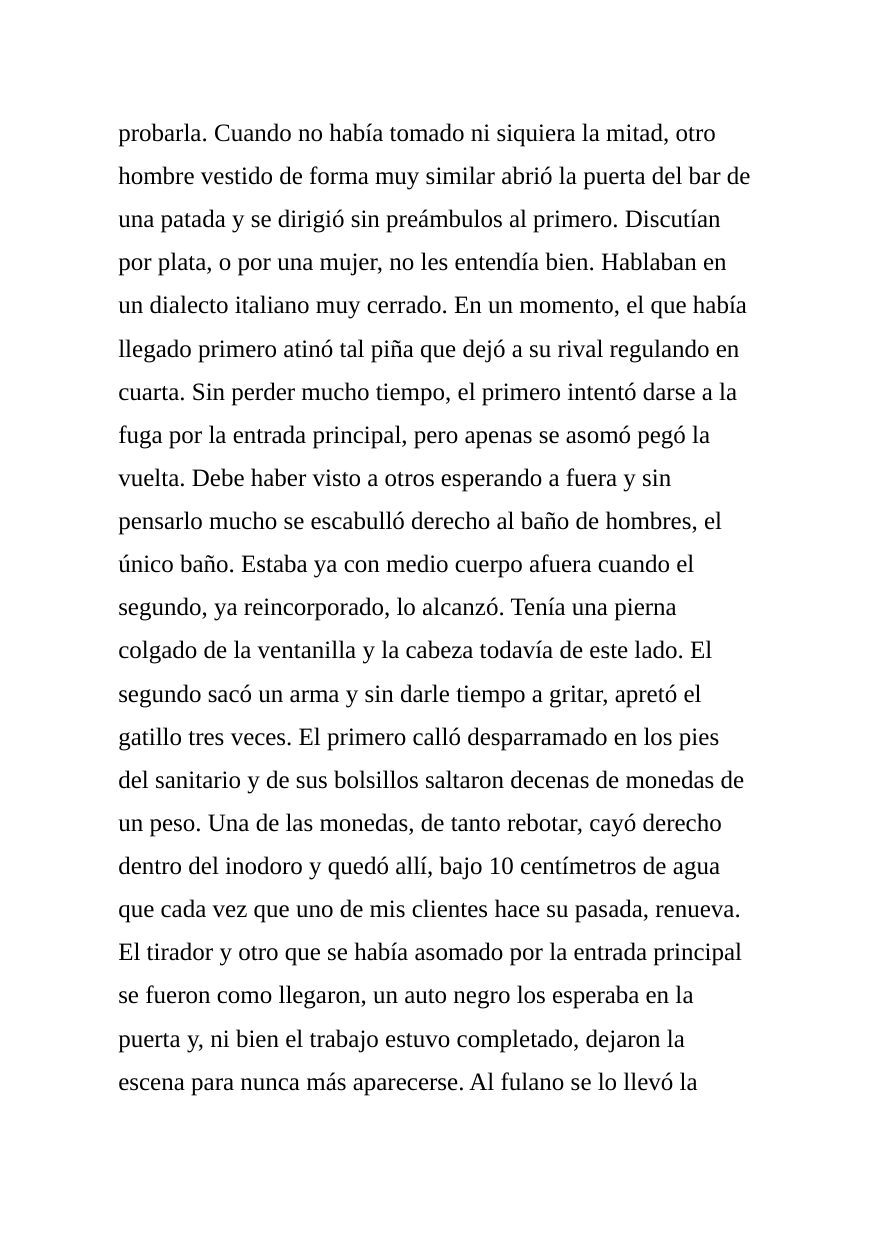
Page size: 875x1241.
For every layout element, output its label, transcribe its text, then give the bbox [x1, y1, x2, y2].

text probarla. Cuando no había tomado ni siquiera la mitad, otro hombre vestido de forma muy similar abrió la puerta del bar de una patada y se dirigió sin preámbulos al primero. Discutían por plata, o por una mujer, no les entendía bien. Hablaban en un dialecto italiano muy cerrado. En un momento, el que había llegado primero atinó tal piña que dejó a su rival regulando en cuarta. Sin perder mucho tiempo, el primero intentó darse a la fuga por la entrada principal, pero apenas se asomó pegó la vuelta. Debe haber visto a otros esperando a fuera y sin pensarlo mucho se escabulló derecho al baño de hombres, el único baño. Estaba ya con medio cuerpo afuera cuando el segundo, ya reincorporado, lo alcanzó. Tenía una pierna colgado de la ventanilla y la cabeza todavía de este lado. El segundo sacó un arma y sin darle tiempo a gritar, apretó el gatillo tres veces. El primero calló desparramado en los pies del sanitario y de sus bolsillos saltaron decenas de monedas de un peso. Una de las monedas, de tanto rebotar, cayó derecho dentro del inodoro y quedó allí, bajo 10 centímetros de agua que cada vez que uno de mis clientes hace su pasada, renueva. El tirador y otro que se había asomado por la entrada principal se fueron como llegaron, un auto negro los esperaba en la puerta y, ni bien el trabajo estuvo completado, dejaron la escena para nunca más aparecerse. Al fulano se lo llevó la [118, 118, 756, 1096]
